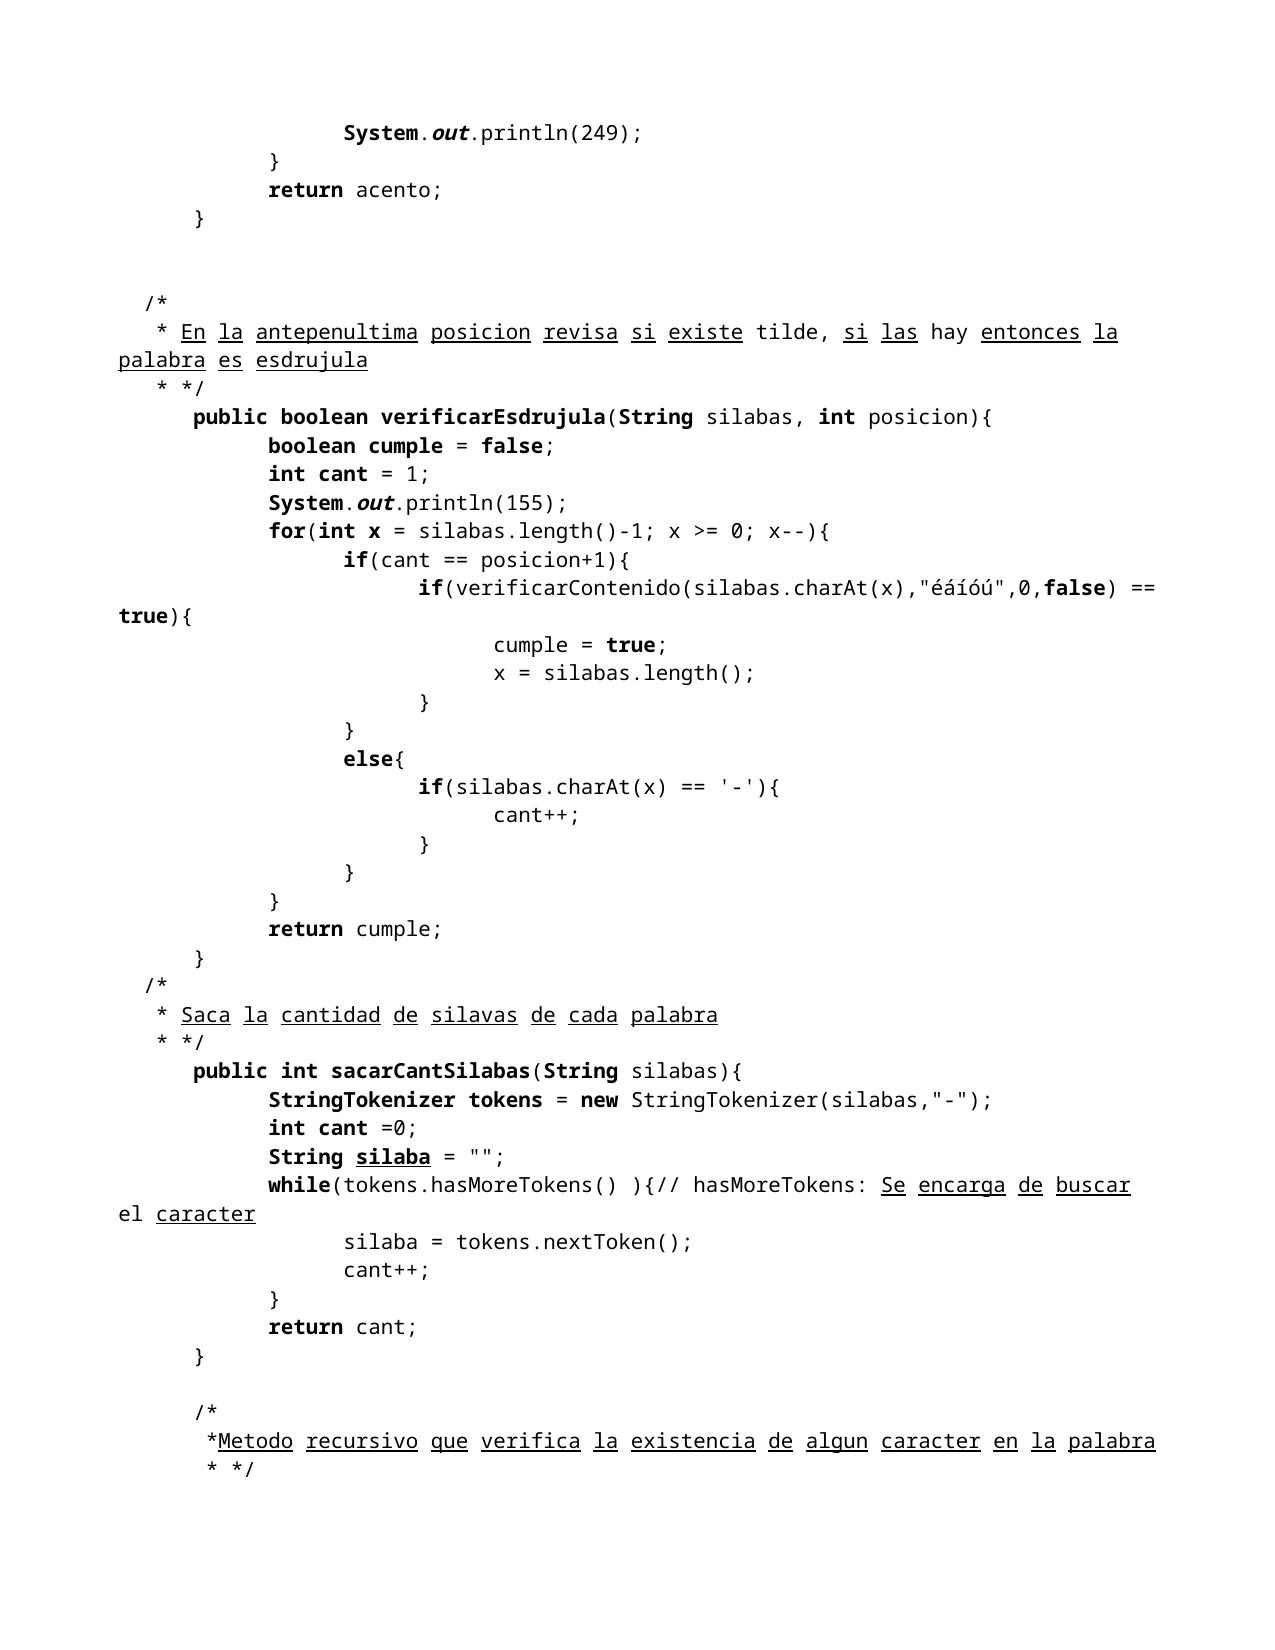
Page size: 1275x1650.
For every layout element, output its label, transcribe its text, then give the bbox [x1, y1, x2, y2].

text } [118, 943, 1157, 971]
text int cant = 1; [118, 459, 1157, 488]
text } [118, 715, 1157, 744]
text silaba = tokens.nextToken(); [118, 1227, 1157, 1256]
text for(int x = silabas.length()-1; x >= 0; x--){ [118, 516, 1157, 545]
text /* [118, 971, 1157, 1000]
text x = silabas.length(); [118, 658, 1157, 687]
text System.out.println(249); [118, 118, 1157, 147]
text String silaba = ""; [118, 1142, 1157, 1170]
text if(cant == posicion+1){ [118, 545, 1157, 573]
text public int sacarCantSilabas(String silabas){ [118, 1057, 1157, 1085]
text return cumple; [118, 914, 1157, 943]
text int cant =0; [118, 1113, 1157, 1142]
text } [118, 1341, 1157, 1369]
text else{ [118, 744, 1157, 772]
text } [118, 829, 1157, 857]
text cant++; [118, 1256, 1157, 1284]
text * */ [118, 374, 1157, 402]
text cumple = true; [118, 630, 1157, 658]
text StringTokenizer tokens = new StringTokenizer(silabas,"-"); [118, 1085, 1157, 1113]
text } [118, 203, 1157, 232]
text * Saca la cantidad de silavas de cada palabra [118, 1000, 1157, 1028]
text } [118, 147, 1157, 175]
text /* [118, 1398, 1157, 1426]
text cant++; [118, 801, 1157, 829]
text } [118, 687, 1157, 715]
text * */ [118, 1455, 1157, 1483]
text if(silabas.charAt(x) == '-'){ [118, 772, 1157, 801]
text } [118, 1284, 1157, 1312]
text return cant; [118, 1312, 1157, 1341]
text } [118, 886, 1157, 914]
text * */ [118, 1028, 1157, 1057]
text System.out.println(155); [118, 488, 1157, 516]
text if(verificarContenido(silabas.charAt(x),"éáíóú",0,false) == true){ [118, 573, 1157, 630]
text /* [118, 289, 1157, 317]
text } [118, 857, 1157, 886]
text public boolean verificarEsdrujula(String silabas, int posicion){ [118, 402, 1157, 431]
text while(tokens.hasMoreTokens() ){// hasMoreTokens: Se encarga de buscar el caracter [118, 1170, 1157, 1227]
text boolean cumple = false; [118, 431, 1157, 459]
text return acento; [118, 175, 1157, 203]
text * En la antepenultima posicion revisa si existe tilde, si las hay entonces la palabra es esdrujula [118, 317, 1157, 374]
text *Metodo recursivo que verifica la existencia de algun caracter en la palabra [118, 1426, 1157, 1455]
